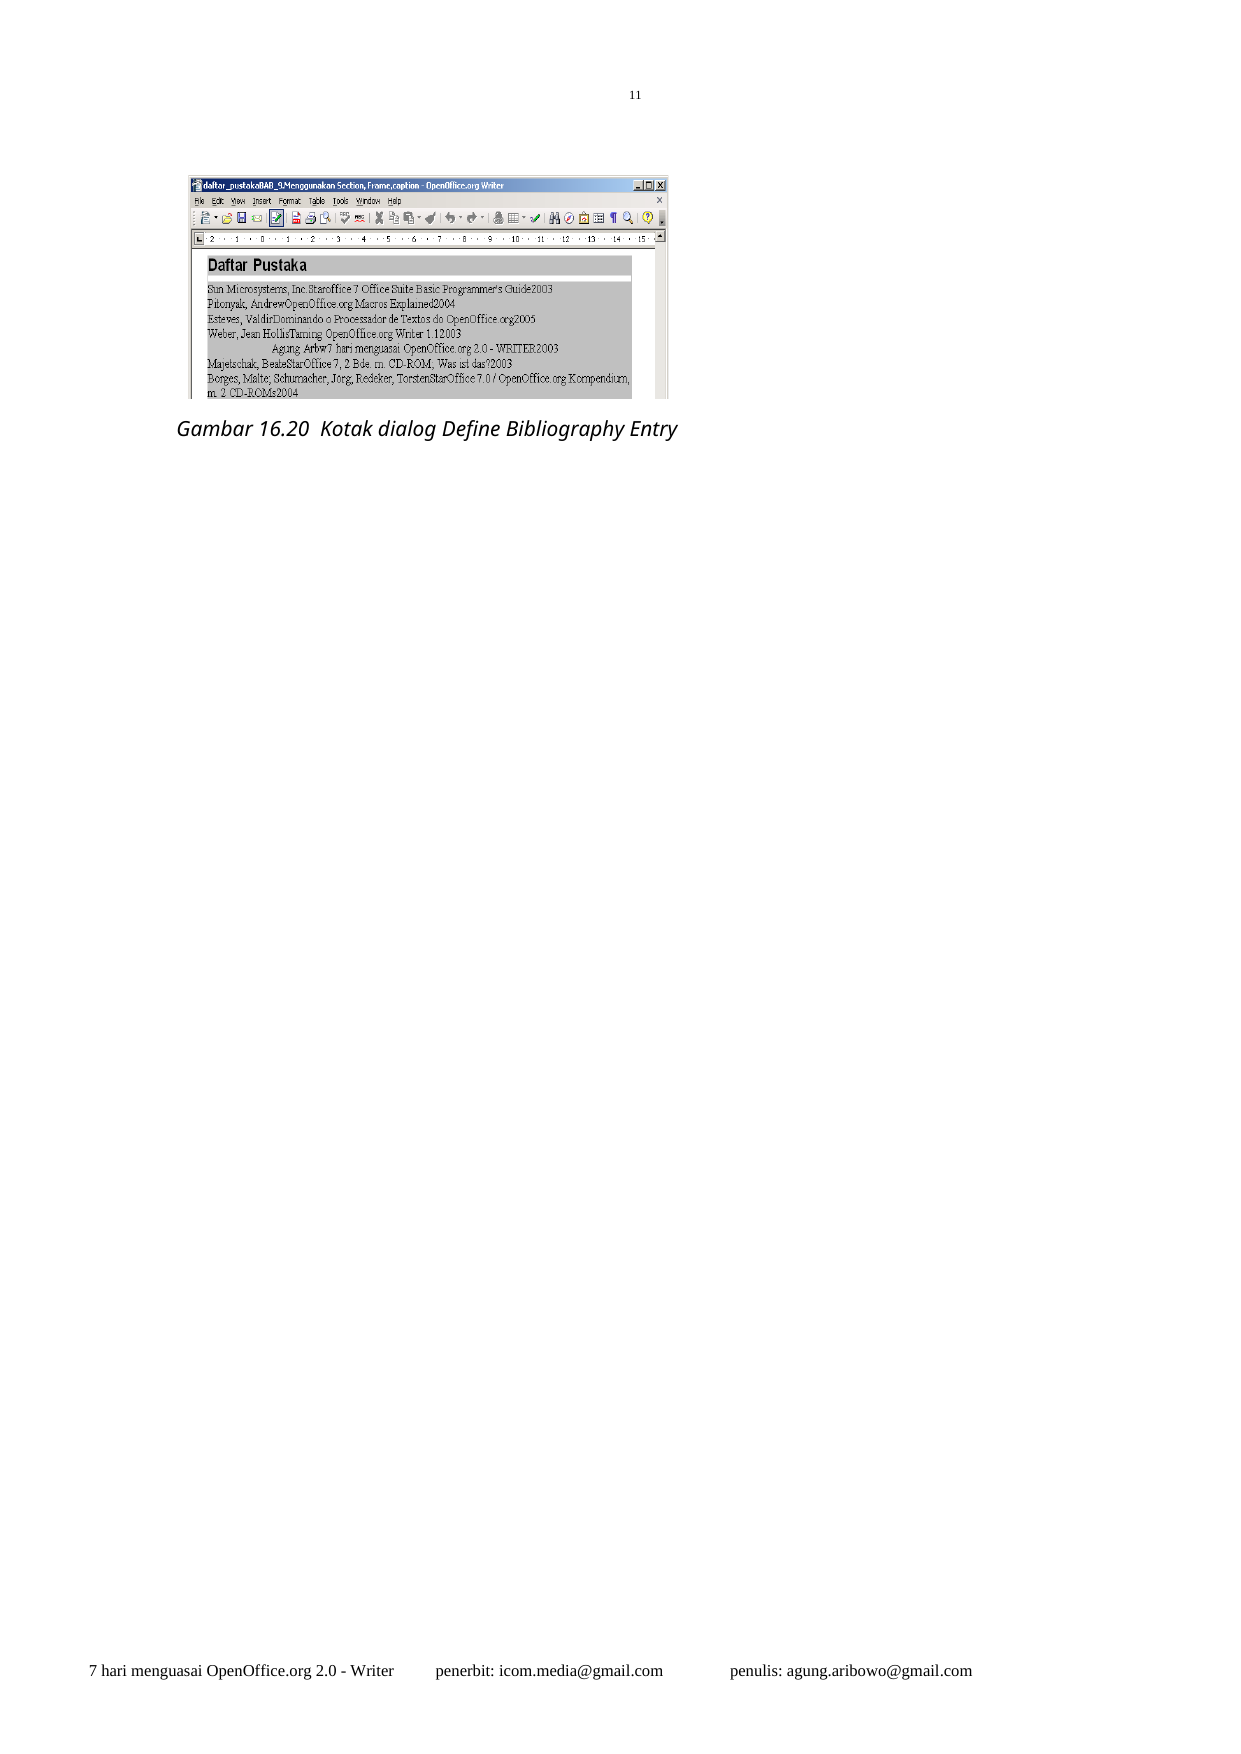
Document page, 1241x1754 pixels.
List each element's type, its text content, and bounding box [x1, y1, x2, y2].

table_cell Gambar 16.20 Kotak dialog Define Bibliography Entry [77, 408, 779, 442]
table_header [77, 160, 779, 407]
picture [188, 175, 669, 399]
